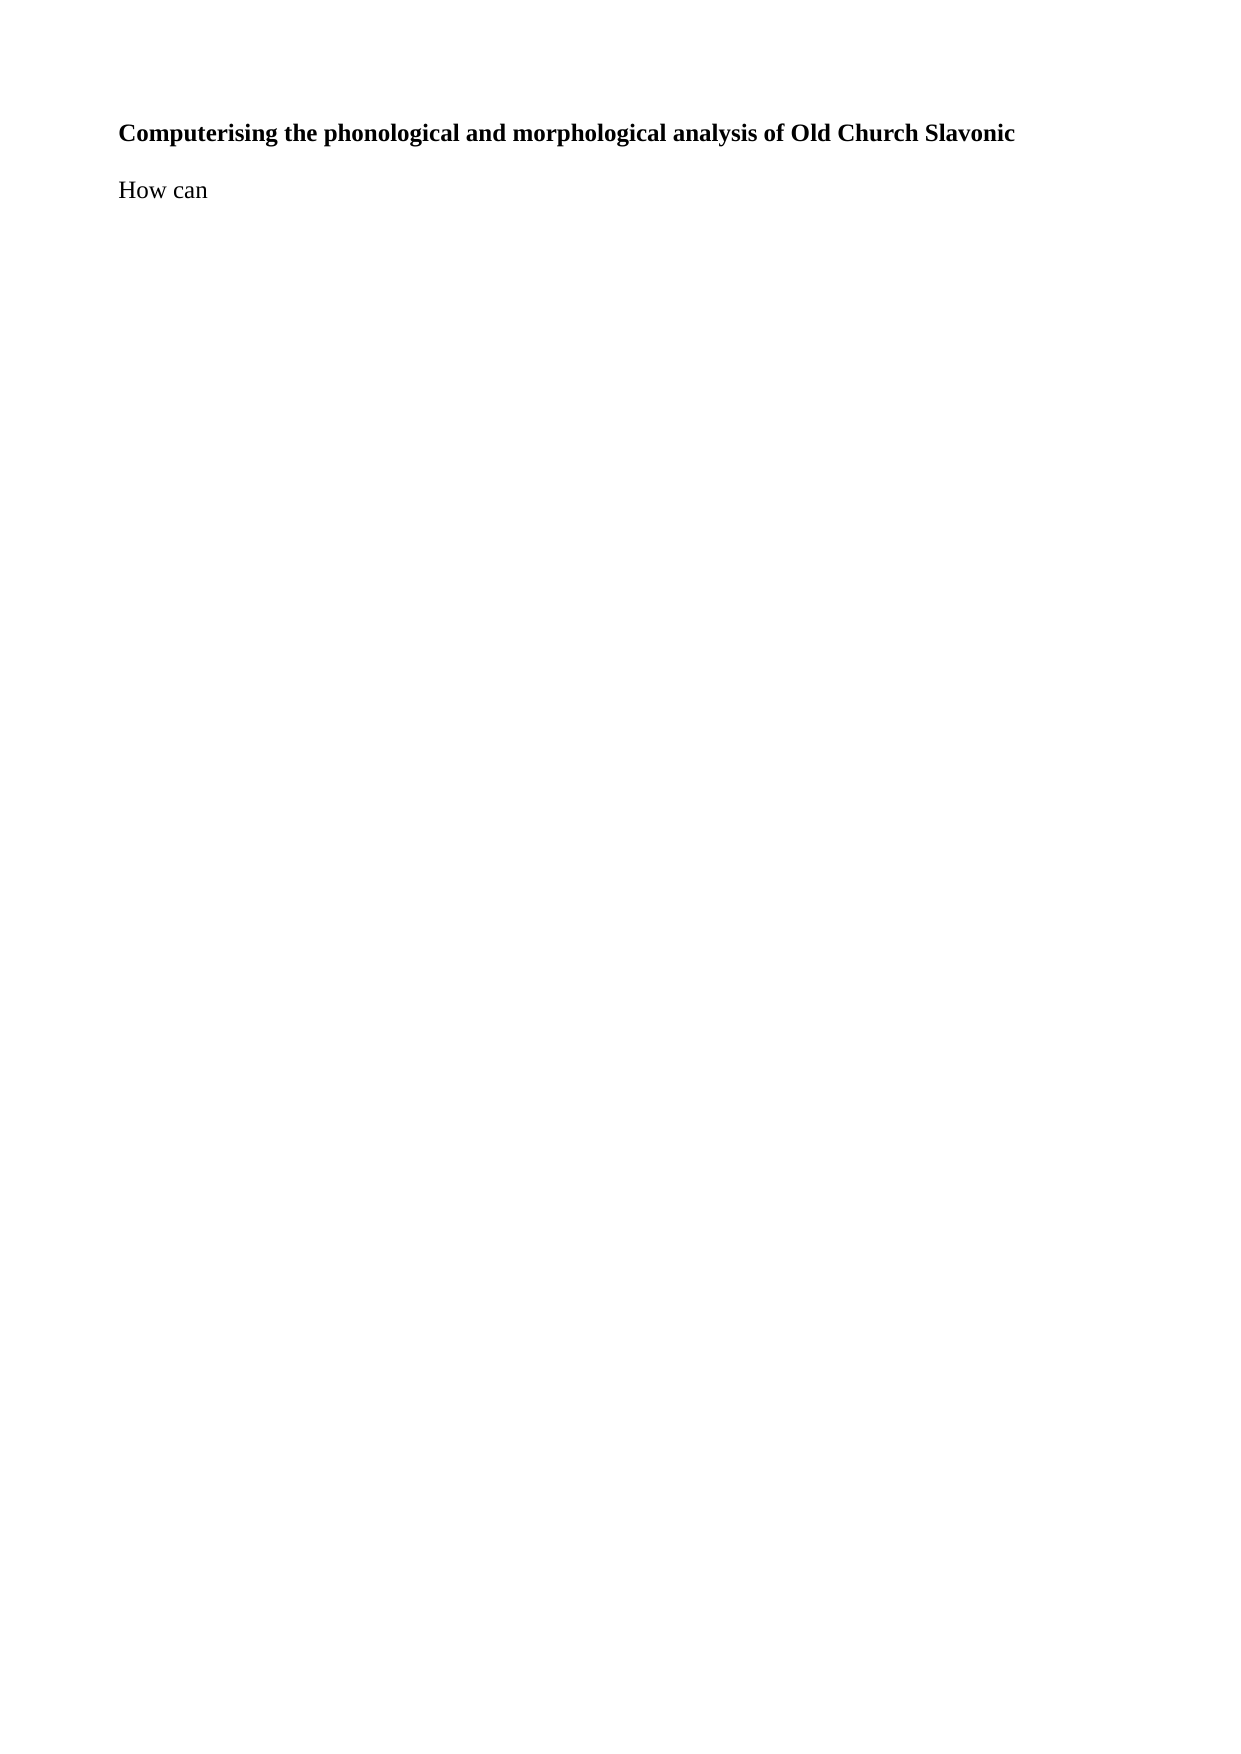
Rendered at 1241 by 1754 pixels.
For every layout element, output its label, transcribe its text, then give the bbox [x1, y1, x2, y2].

text Computerising the phonological and morphological analysis of Old Church Slavonic [118, 118, 1122, 147]
text How can [118, 176, 1122, 204]
